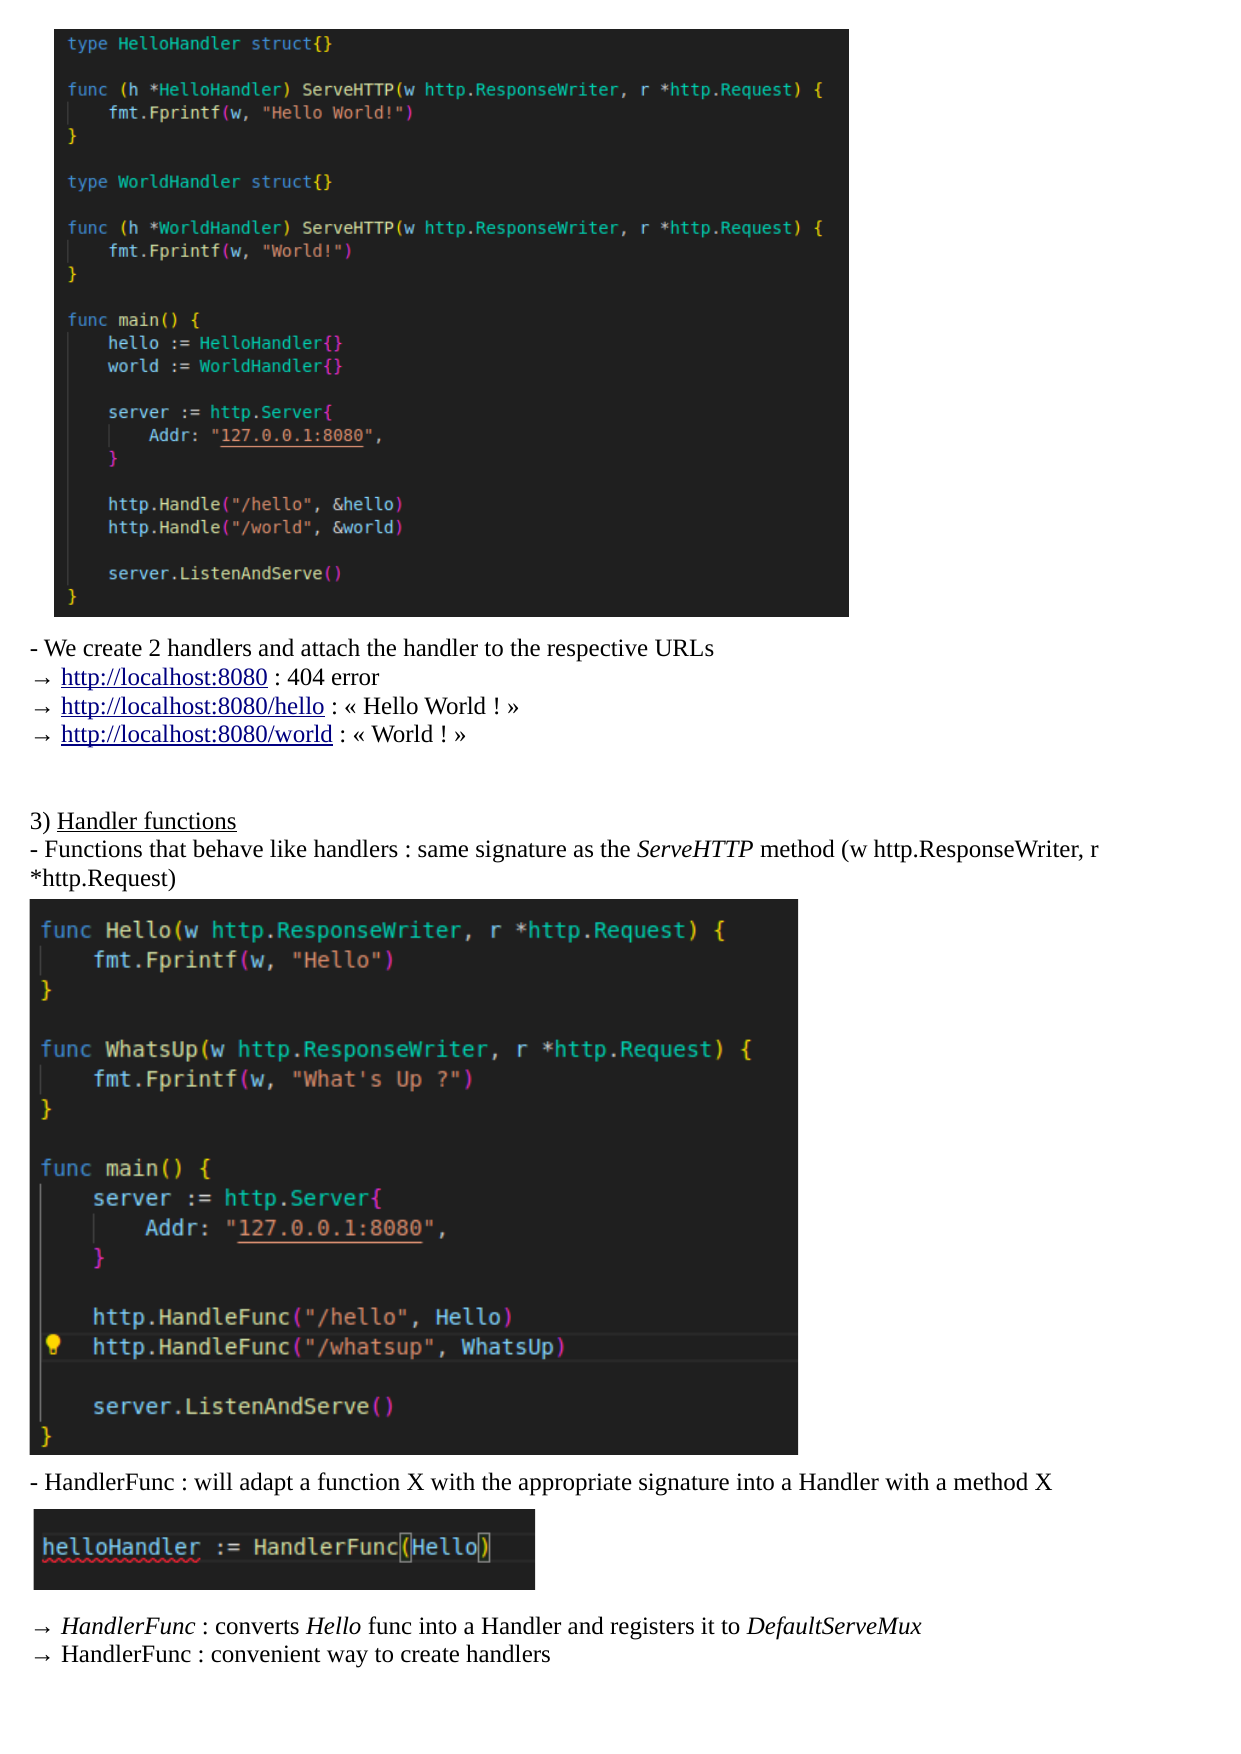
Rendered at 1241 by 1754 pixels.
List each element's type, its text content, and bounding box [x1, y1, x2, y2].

text - Functions that behave like handlers : same signature as the ServeHTTP method (w http.ResponseWriter, r *http.Request) [29, 834, 1211, 892]
text → HandlerFunc : convenient way to create handlers [29, 1639, 1211, 1668]
text → HandlerFunc : converts Hello func into a Handler and registers it to DefaultServeMux [29, 1611, 1211, 1639]
text - HandlerFunc : will adapt a function X with the appropriate signature into a Handler with a method X [29, 1467, 1211, 1496]
text → http://localhost:8080 : 404 error [29, 662, 1211, 691]
picture [33, 1509, 536, 1590]
text 3) Handler functions [29, 806, 1211, 834]
text → http://localhost:8080/hello : « Hello World ! » [29, 691, 1211, 719]
text → http://localhost:8080/world : « World ! » [29, 719, 1211, 748]
text - We create 2 handlers and attach the handler to the respective URLs [29, 633, 1211, 662]
picture [54, 29, 849, 617]
picture [29, 899, 799, 1455]
